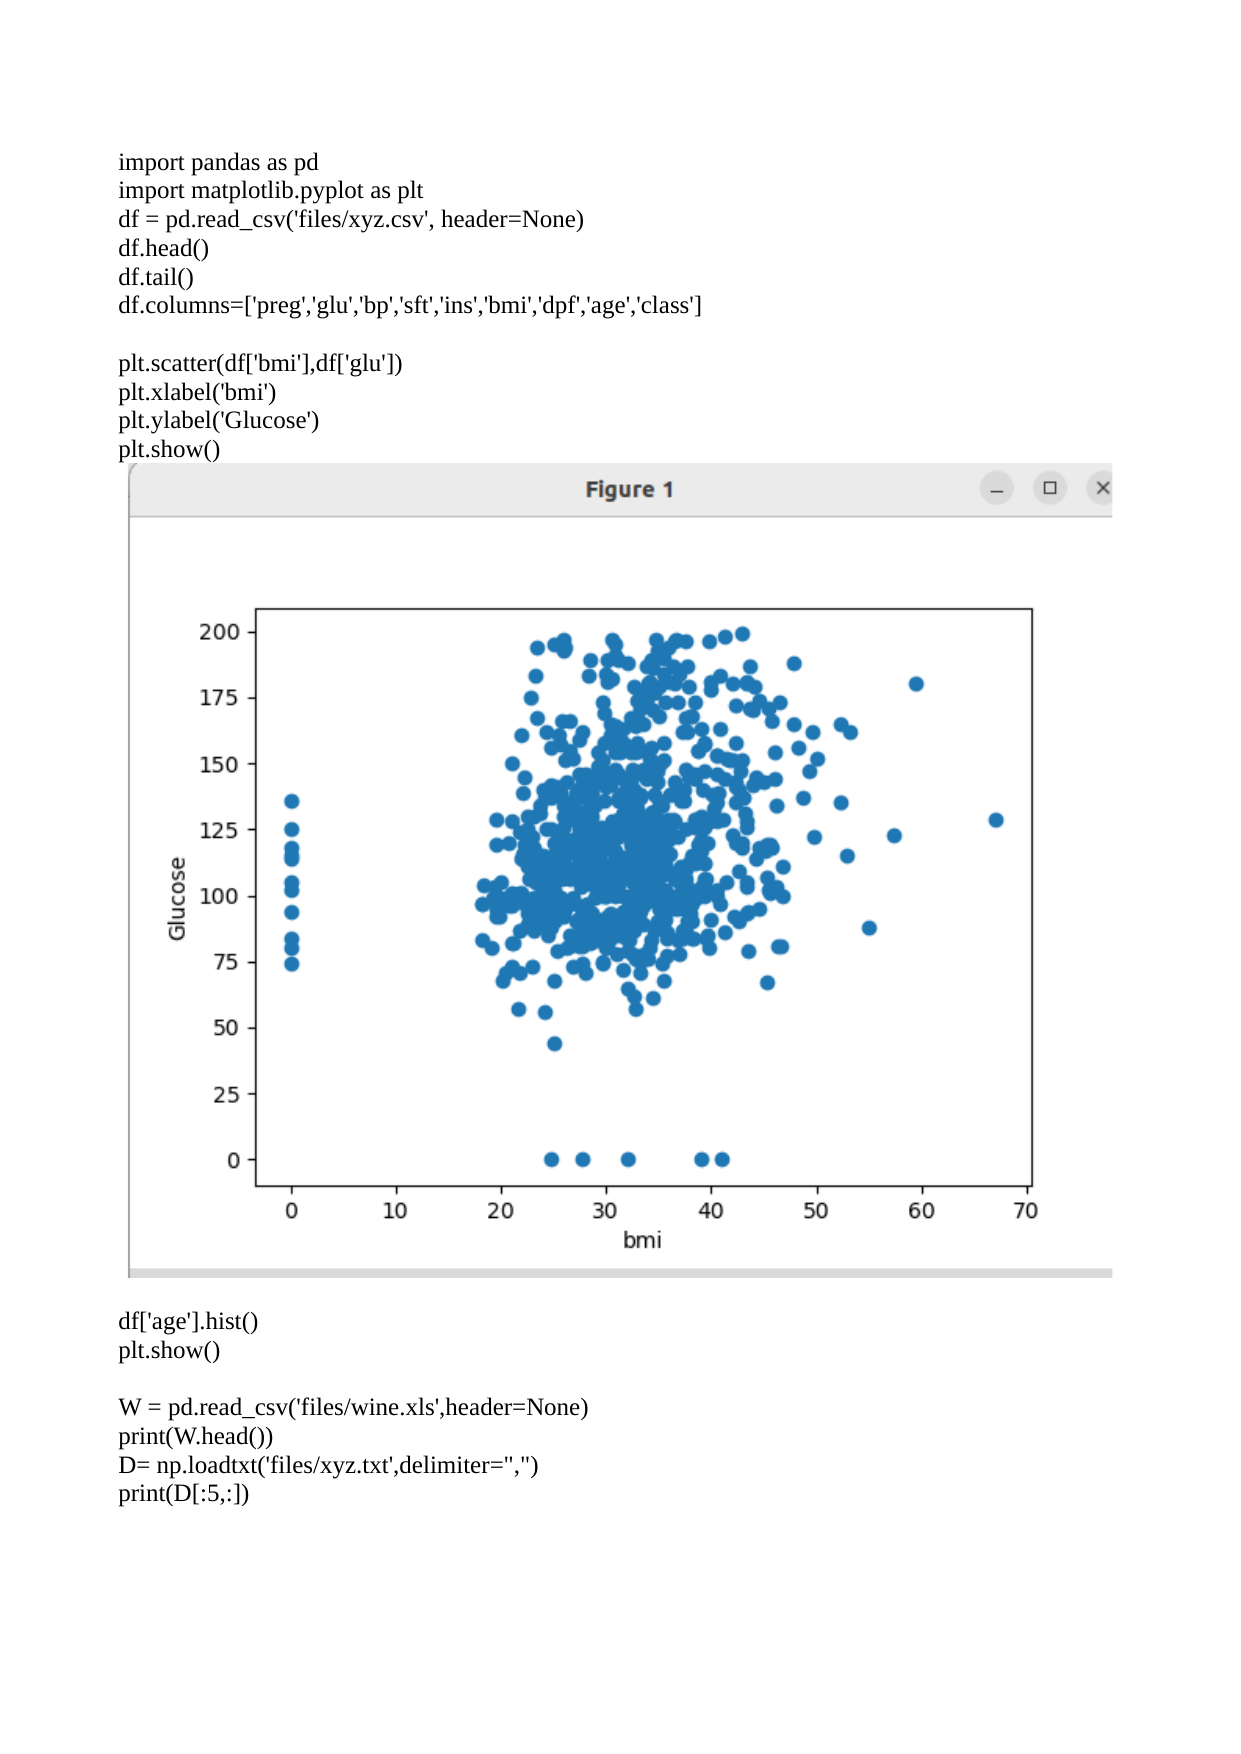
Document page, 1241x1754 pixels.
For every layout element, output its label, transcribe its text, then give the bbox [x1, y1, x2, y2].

text plt.ylabel('Glucose') [118, 406, 1122, 434]
picture [127, 463, 1113, 1278]
text import pandas as pd [118, 147, 1122, 176]
text df.tail() [118, 262, 1122, 291]
text plt.xlabel('bmi') [118, 377, 1122, 406]
text print(W.head()) [118, 1421, 1122, 1450]
text df['age'].hist() [118, 1306, 1122, 1335]
text df.head() [118, 233, 1122, 262]
text plt.show() [118, 1335, 1122, 1363]
text W = pd.read_csv('files/wine.xls',header=None) [118, 1392, 1122, 1421]
text df = pd.read_csv('files/xyz.csv', header=None) [118, 204, 1122, 233]
text print(D[:5,:]) [118, 1478, 1122, 1507]
text df.columns=['preg','glu','bp','sft','ins','bmi','dpf','age','class'] [118, 291, 1122, 319]
text plt.scatter(df['bmi'],df['glu']) [118, 348, 1122, 377]
text D= np.loadtxt('files/xyz.txt',delimiter=",") [118, 1450, 1122, 1478]
text import matplotlib.pyplot as plt [118, 176, 1122, 204]
text plt.show() [118, 434, 1122, 463]
